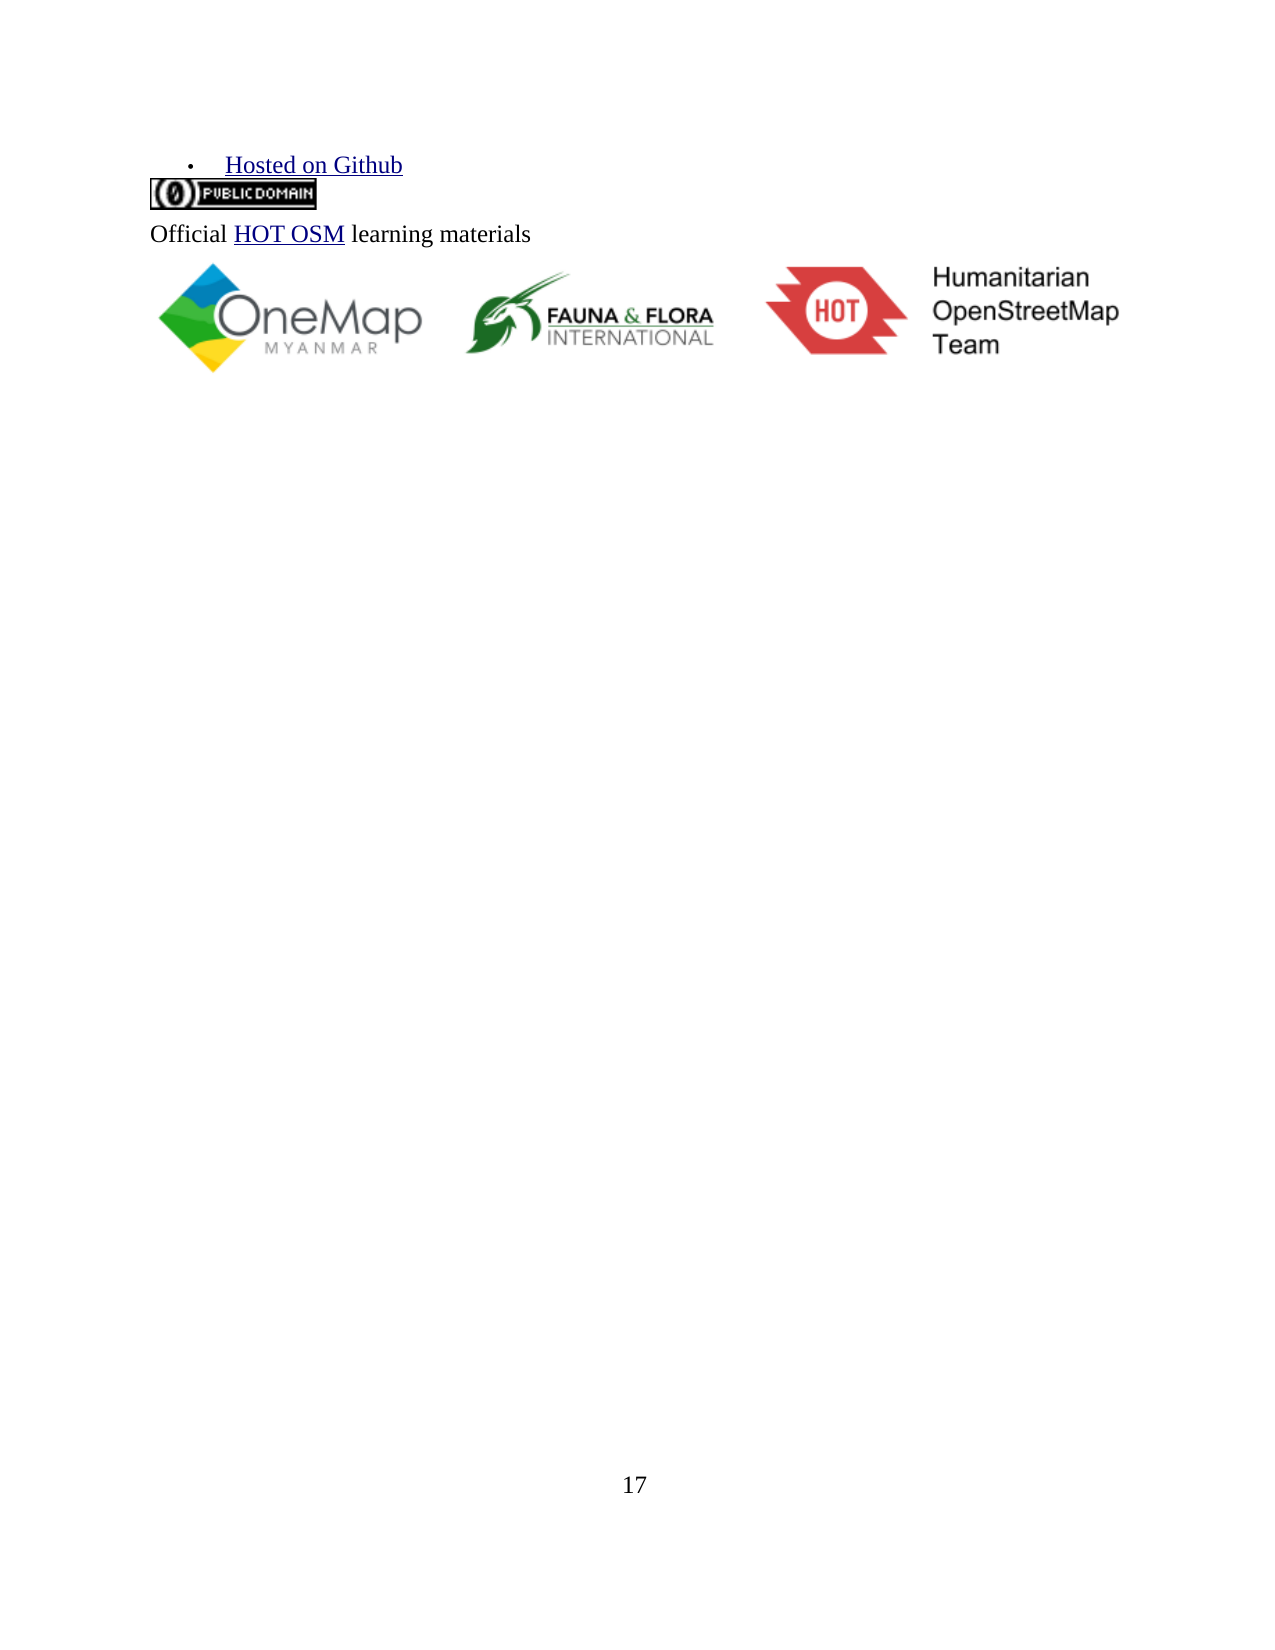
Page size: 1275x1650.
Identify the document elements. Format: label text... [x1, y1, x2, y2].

text Official HOT OSM learning materials [150, 219, 1125, 248]
picture [150, 256, 1125, 380]
list Hosted on Github [187, 150, 1125, 179]
picture [150, 178, 317, 210]
